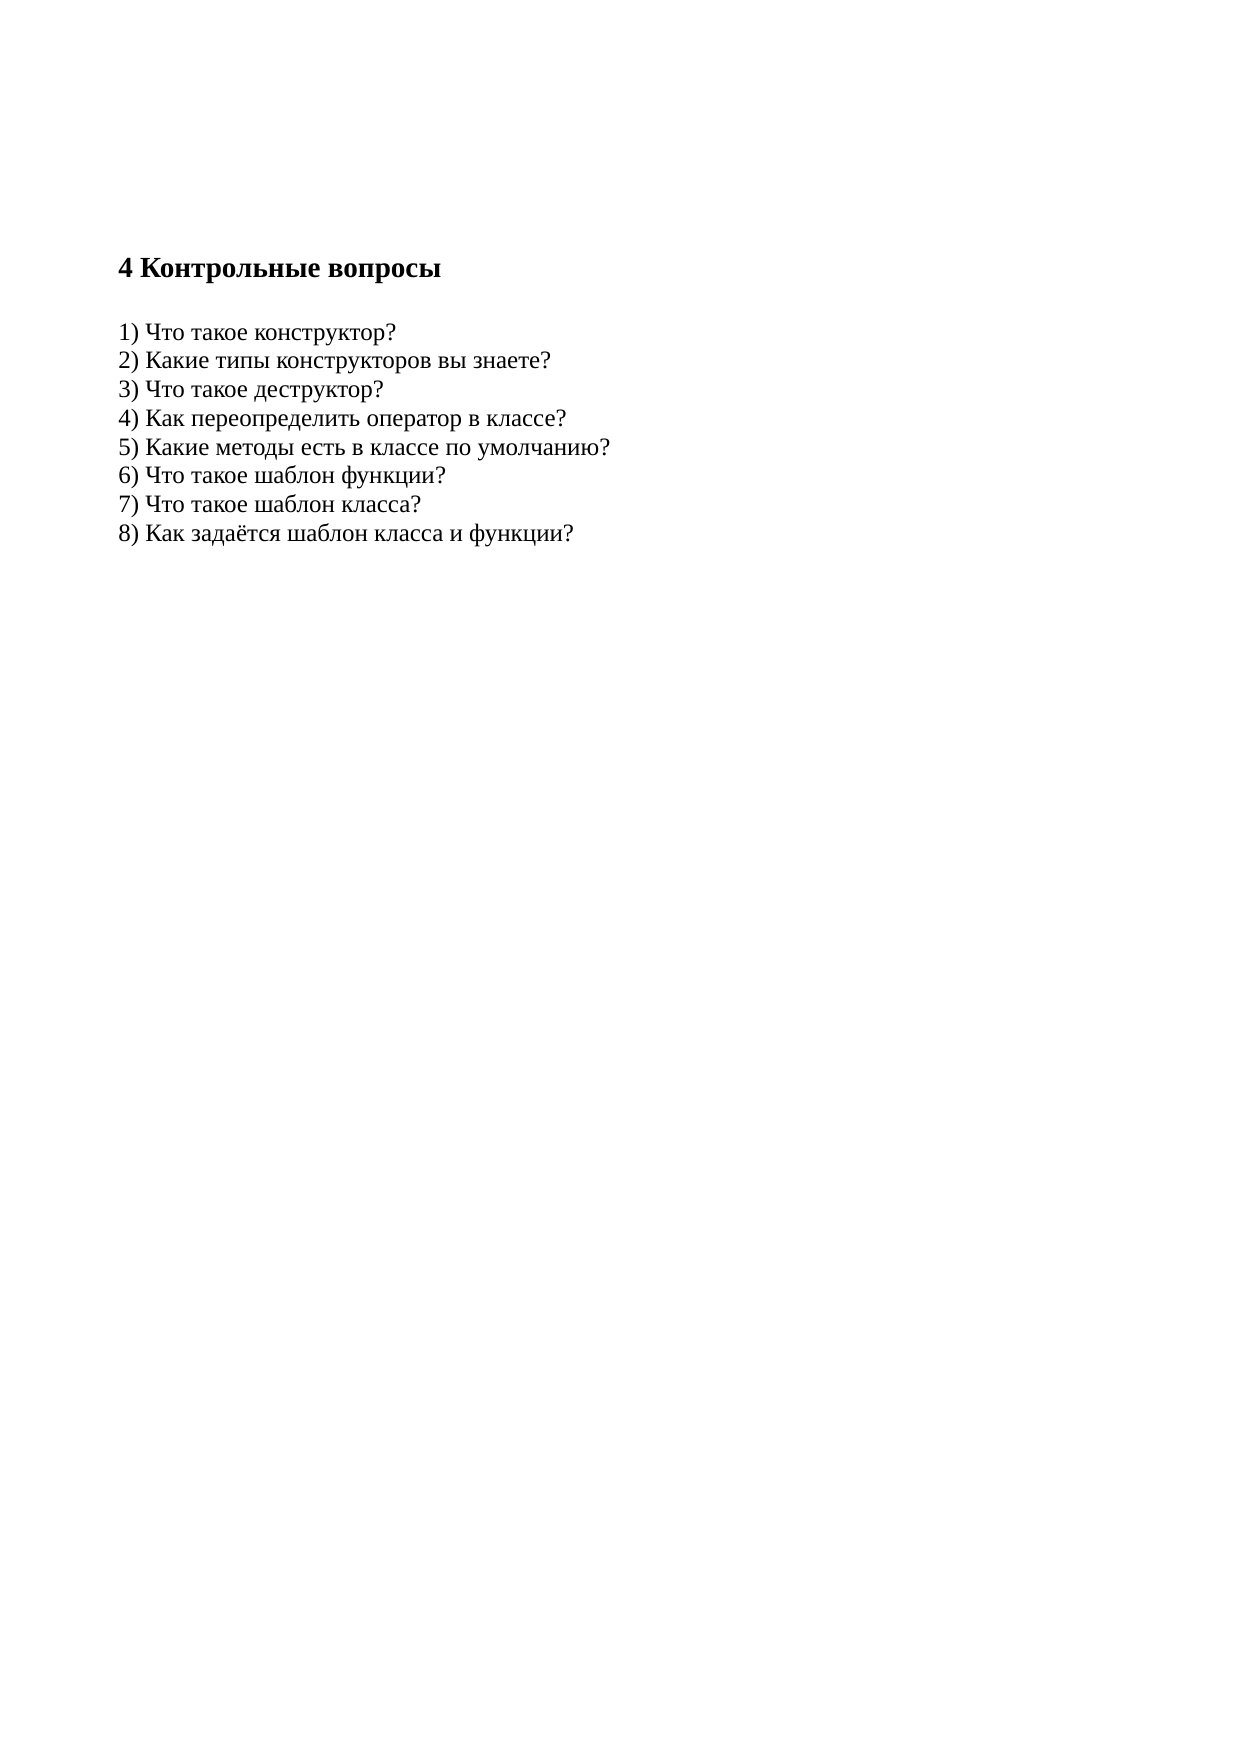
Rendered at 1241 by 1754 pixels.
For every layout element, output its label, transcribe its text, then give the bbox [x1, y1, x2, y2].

text 7) Что такое шаблон класса? [118, 489, 1122, 518]
text 1) Что такое конструктор? [118, 317, 1122, 346]
text 8) Как задаётся шаблон класса и функции? [118, 518, 1122, 547]
text 6) Что такое шаблон функции? [118, 461, 1122, 489]
text 4) Как переопределить оператор в классе? [118, 403, 1122, 432]
text 3) Что такое деструктор? [118, 374, 1122, 403]
text 5) Какие методы есть в классе по умолчанию? [118, 432, 1122, 461]
text 2) Какие типы конструкторов вы знаете? [118, 346, 1122, 374]
text 4 Контрольные вопросы [118, 250, 1122, 284]
